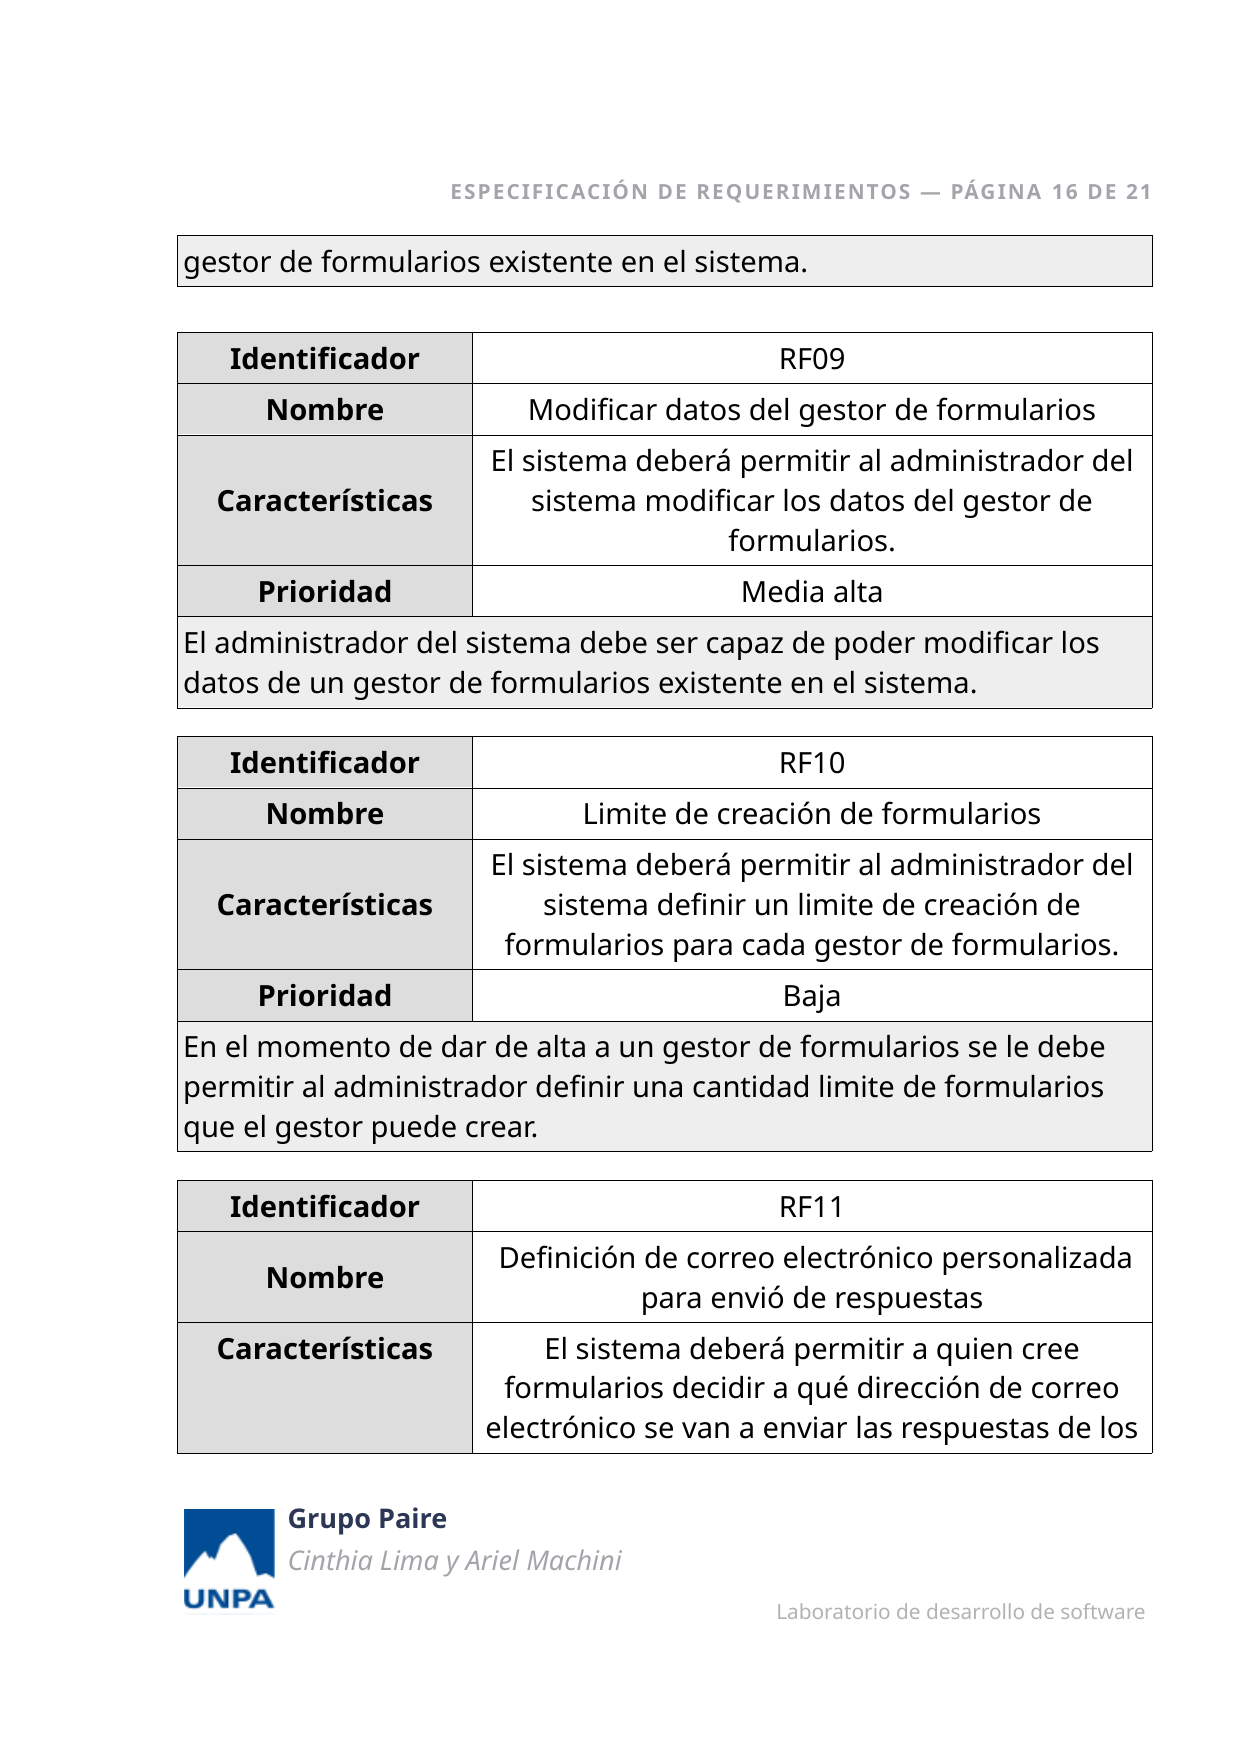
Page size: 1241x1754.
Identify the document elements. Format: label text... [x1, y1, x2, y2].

table_cell Prioridad [178, 970, 472, 1021]
table_cell Características [178, 840, 472, 969]
table_cell Nombre [178, 789, 472, 839]
table_cell El sistema deberá permitir al administrador del sistema modificar los datos del gestor de formularios. [473, 436, 1152, 565]
table_cell Características [178, 436, 472, 565]
table_header Identificador [178, 1181, 472, 1231]
table_cell Limite de creación de formularios [473, 789, 1152, 839]
table_cell El sistema deberá permitir a quien cree formularios decidir a qué dirección de correo electrónico se van a enviar las respuestas de los [473, 1323, 1152, 1453]
table_cell Media alta [473, 566, 1152, 616]
table_header RF10 [473, 737, 1152, 787]
table_cell El administrador del sistema debe ser capaz de poder modificar los datos de un gestor de formularios existente en el sistema. [178, 617, 1152, 707]
table_cell Características [178, 1323, 472, 1453]
table_cell Nombre [178, 384, 472, 434]
table_cell Definición de correo electrónico personalizada para envió de respuestas [473, 1232, 1152, 1322]
table_header RF09 [473, 333, 1152, 383]
table_cell El sistema deberá permitir al administrador del sistema definir un limite de creación de formularios para cada gestor de formularios. [473, 840, 1152, 969]
picture [184, 1509, 275, 1615]
table_cell Prioridad [178, 566, 472, 616]
table_cell Baja [473, 970, 1152, 1021]
table_header Identificador [178, 333, 472, 383]
table_header Identificador [178, 737, 472, 787]
table_cell Modificar datos del gestor de formularios [473, 384, 1152, 434]
table_cell En el momento de dar de alta a un gestor de formularios se le debe permitir al administrador definir una cantidad limite de formularios que el gestor puede crear. [178, 1022, 1152, 1151]
table_cell gestor de formularios existente en el sistema. [178, 236, 1152, 286]
table_header RF11 [473, 1181, 1152, 1231]
table_cell Nombre [178, 1232, 472, 1322]
